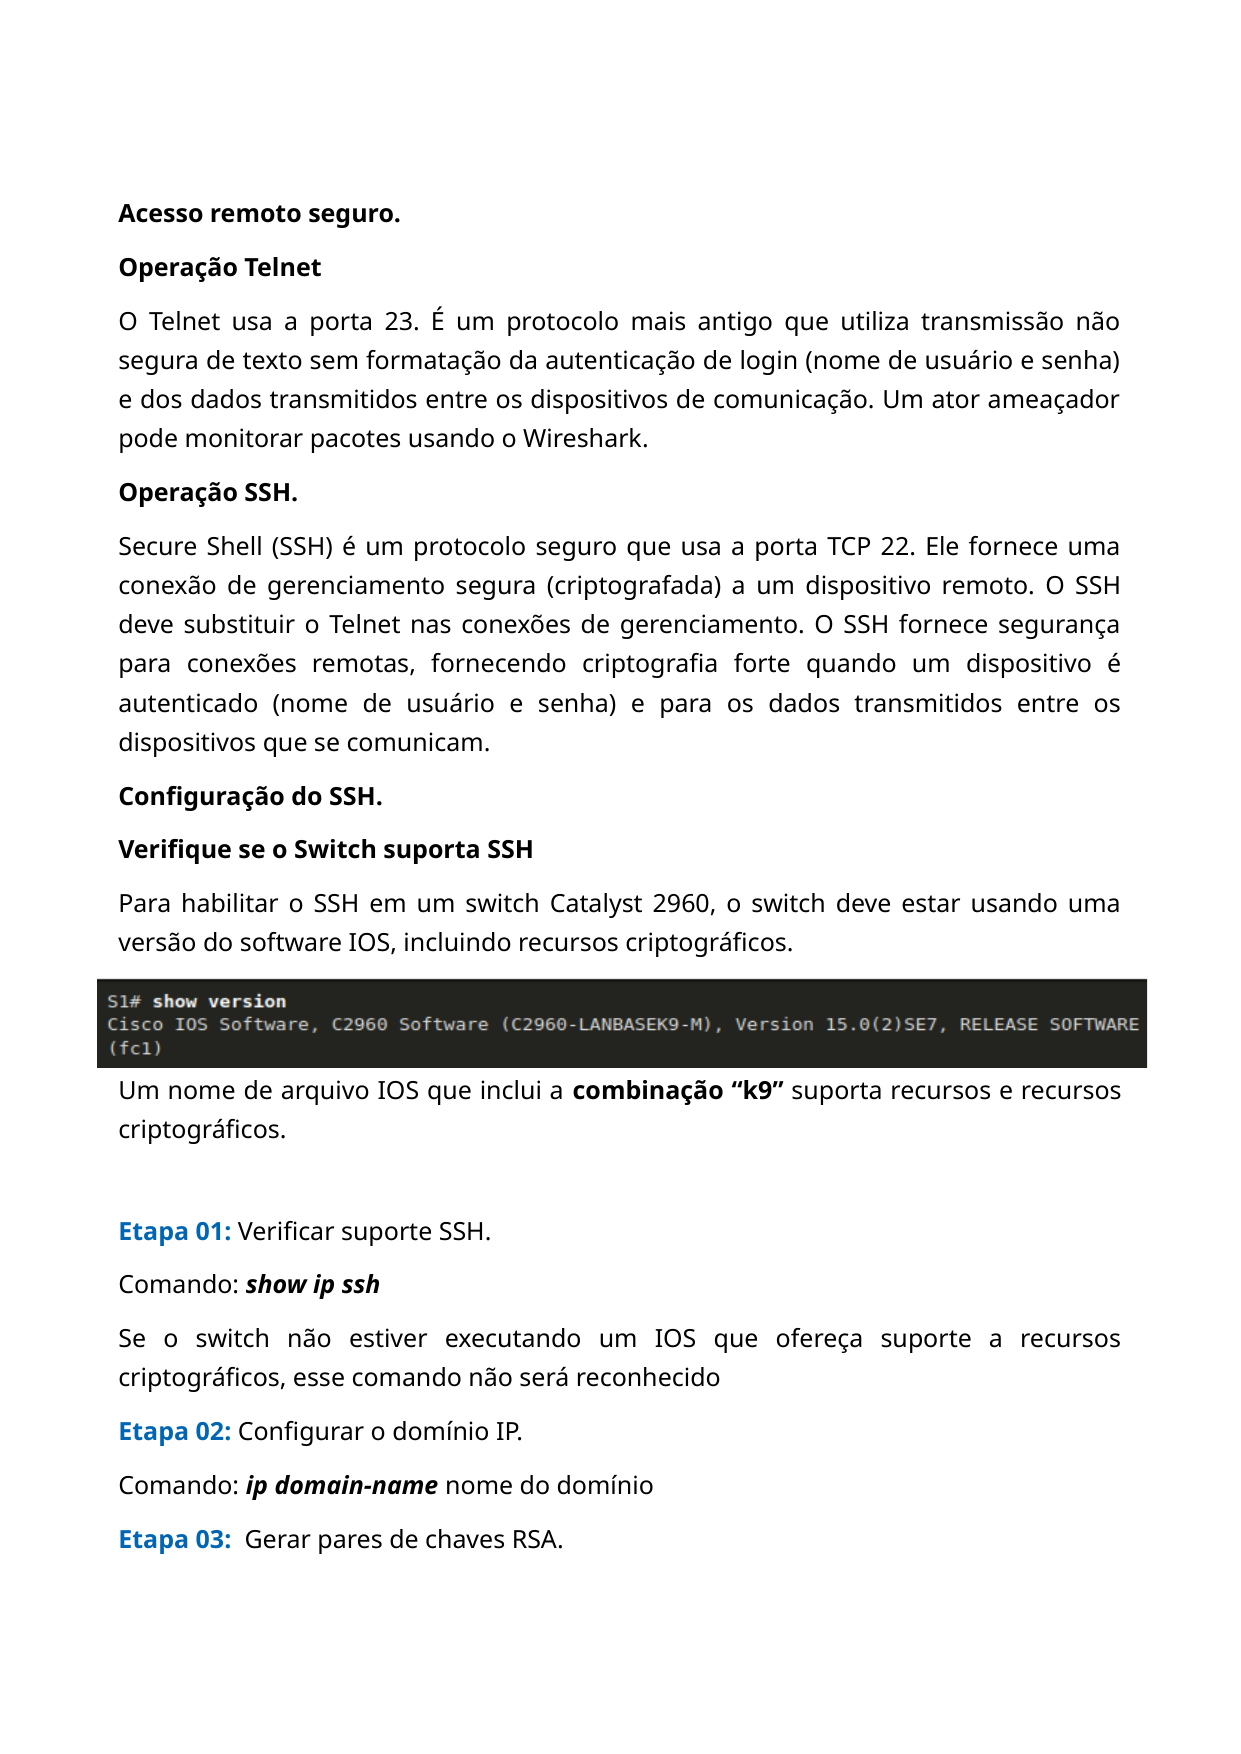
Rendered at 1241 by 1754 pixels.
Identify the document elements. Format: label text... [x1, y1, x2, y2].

text Etapa 03: Gerar pares de chaves RSA. [118, 1521, 1122, 1555]
text Acesso remoto seguro. [118, 196, 1122, 230]
text Se o switch não estiver executando um IOS que ofereça suporte a recursos criptográficos, esse comando não será reconhecido [118, 1321, 1122, 1394]
text O Telnet usa a porta 23. É um protocolo mais antigo que utiliza transmissão não segura de texto sem formatação da autenticação de login (nome de usuário e senha) e dos dados transmitidos entre os dispositivos de comunicação. Um ator ameaçador pode monitorar pacotes usando o Wireshark. [118, 304, 1122, 455]
text Verifique se o Switch suporta SSH [118, 832, 1122, 866]
text Etapa 02: Configurar o domínio IP. [118, 1414, 1122, 1448]
text Etapa 01: Verificar suporte SSH. [118, 1213, 1122, 1247]
text Comando: show ip ssh [118, 1267, 1122, 1301]
text Comando: ip domain-name nome do domínio [118, 1467, 1122, 1502]
text Um nome de arquivo IOS que inclui a combinação “k9” suporta recursos e recursos criptográficos. [118, 1068, 1122, 1146]
text Para habilitar o SSH em um switch Catalyst 2960, o switch deve estar usando uma versão do software IOS, incluindo recursos criptográficos. [118, 886, 1122, 959]
text Secure Shell (SSH) é um protocolo seguro que usa a porta TCP 22. Ele fornece uma conexão de gerenciamento segura (criptografada) a um dispositivo remoto. O SSH deve substituir o Telnet nas conexões de gerenciamento. O SSH fornece segurança para conexões remotas, fornecendo criptografia forte quando um dispositivo é autenticado (nome de usuário e senha) e para os dados transmitidos entre os dispositivos que se comunicam. [118, 529, 1122, 758]
text Configuração do SSH. [118, 778, 1122, 812]
text Operação Telnet [118, 250, 1122, 284]
text Operação SSH. [118, 475, 1122, 509]
